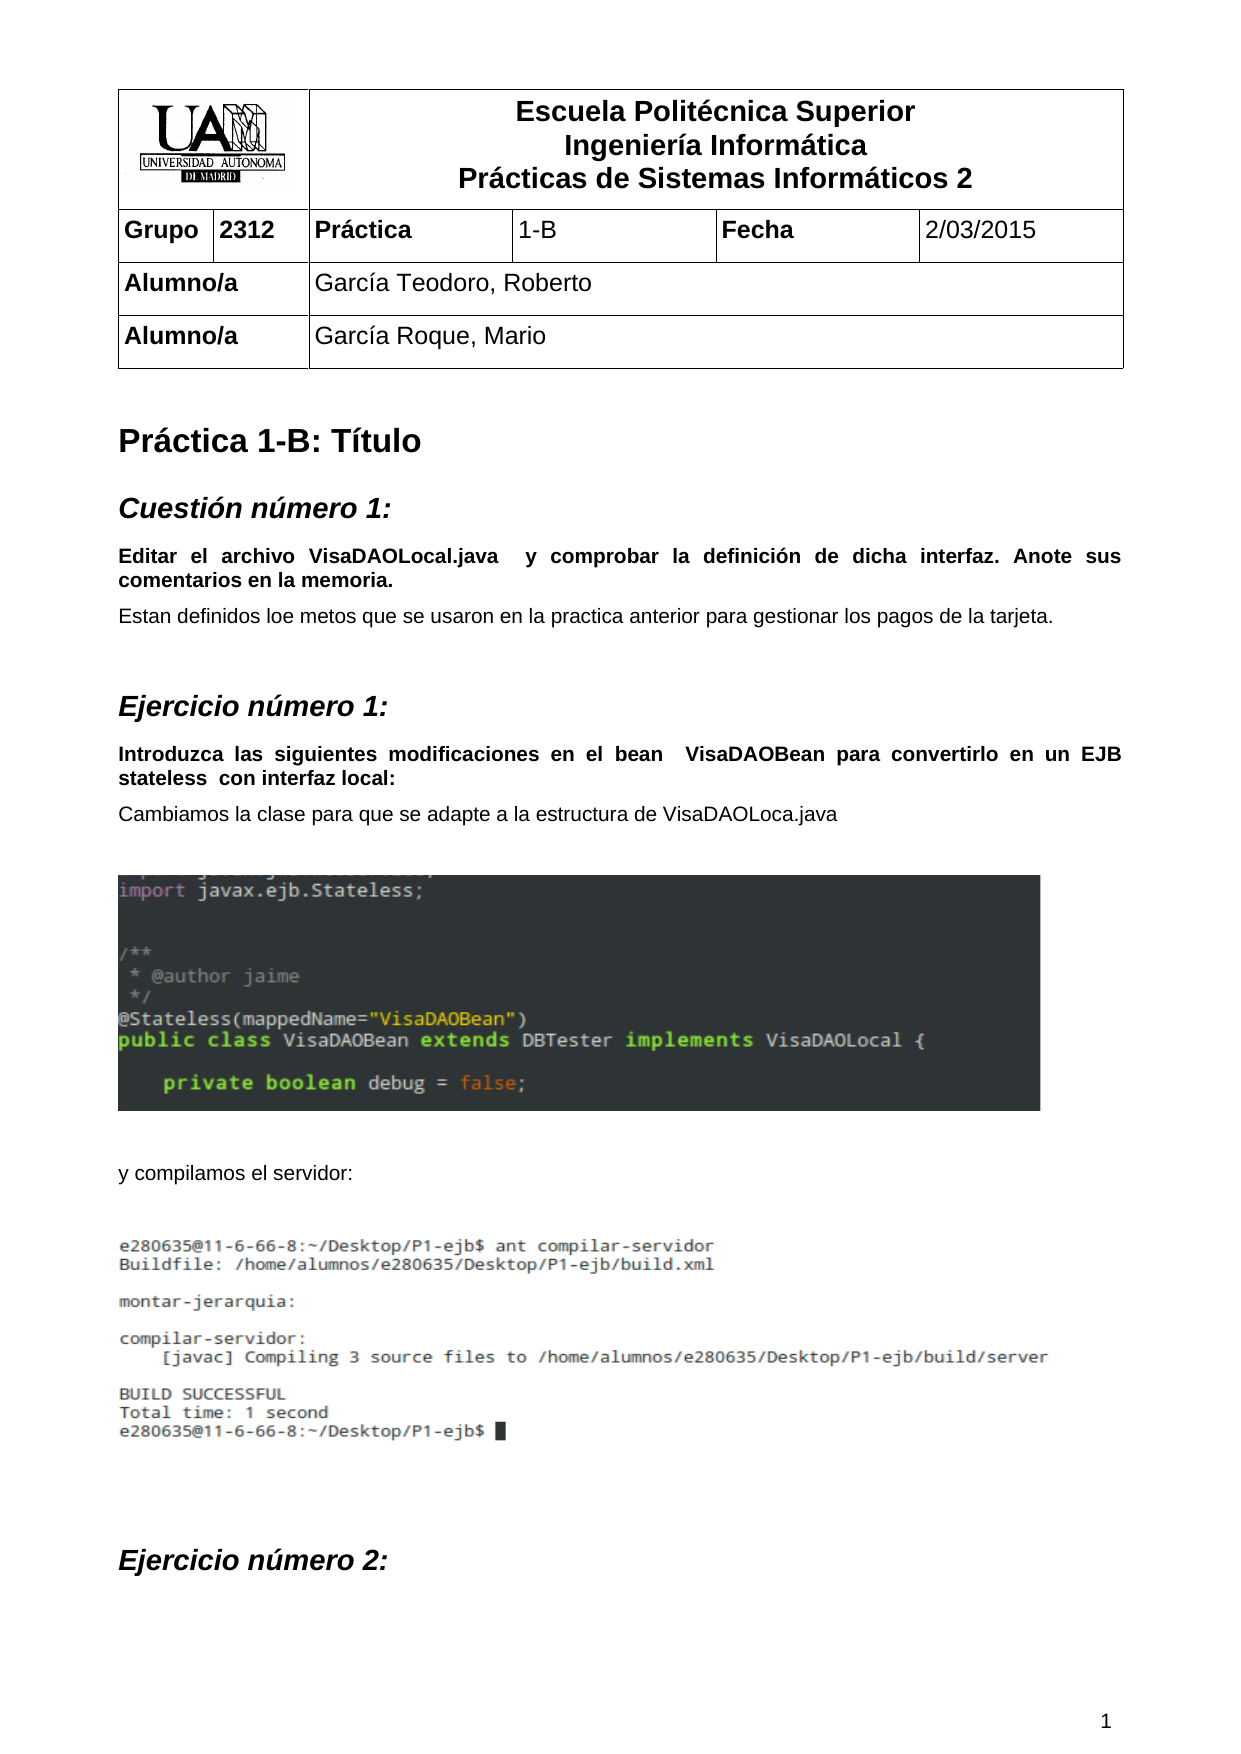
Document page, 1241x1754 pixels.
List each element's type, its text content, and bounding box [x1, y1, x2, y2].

table_cell 2/03/2015 [920, 210, 1123, 262]
table_cell 2312 [214, 210, 308, 262]
table_cell Práctica [310, 210, 512, 262]
table_cell 1-B [513, 210, 716, 262]
picture [118, 875, 1041, 1111]
picture [118, 1233, 1085, 1454]
table_header Escuela Politécnica Superior Ingeniería Informática Prácticas de Sistemas Informáticos 2 [310, 90, 1123, 209]
subtitle Ejercicio número 2: [118, 1543, 1122, 1577]
table_header [119, 90, 308, 209]
table_cell García Roque, Mario [310, 316, 1123, 368]
subtitle Ejercicio número 1: [118, 689, 1122, 723]
text Cambiamos la clase para que se adapte a la estructura de VisaDAOLoca.java [118, 802, 1122, 826]
table_cell García Teodoro, Roberto [310, 263, 1123, 315]
text Introduzca las siguientes modificaciones en el bean VisaDAOBean para convertirlo en un EJB stateless con interfaz local: [118, 742, 1122, 789]
text Editar el archivo VisaDAOLocal.java y comprobar la definición de dicha interfaz. Anote sus comentarios en la memoria. [118, 543, 1122, 591]
subtitle Cuestión número 1: [118, 491, 1122, 525]
text y compilamos el servidor: [118, 1161, 1122, 1184]
subtitle Práctica 1-B: Título [118, 421, 1122, 460]
table_cell Alumno/a [119, 316, 308, 368]
text Estan definidos loe metos que se usaron en la practica anterior para gestionar los pagos de la tarjeta. [118, 604, 1122, 628]
table_cell Fecha [717, 210, 919, 262]
table_cell Alumno/a [119, 263, 308, 315]
picture [123, 94, 296, 191]
table_cell Grupo [119, 210, 213, 262]
